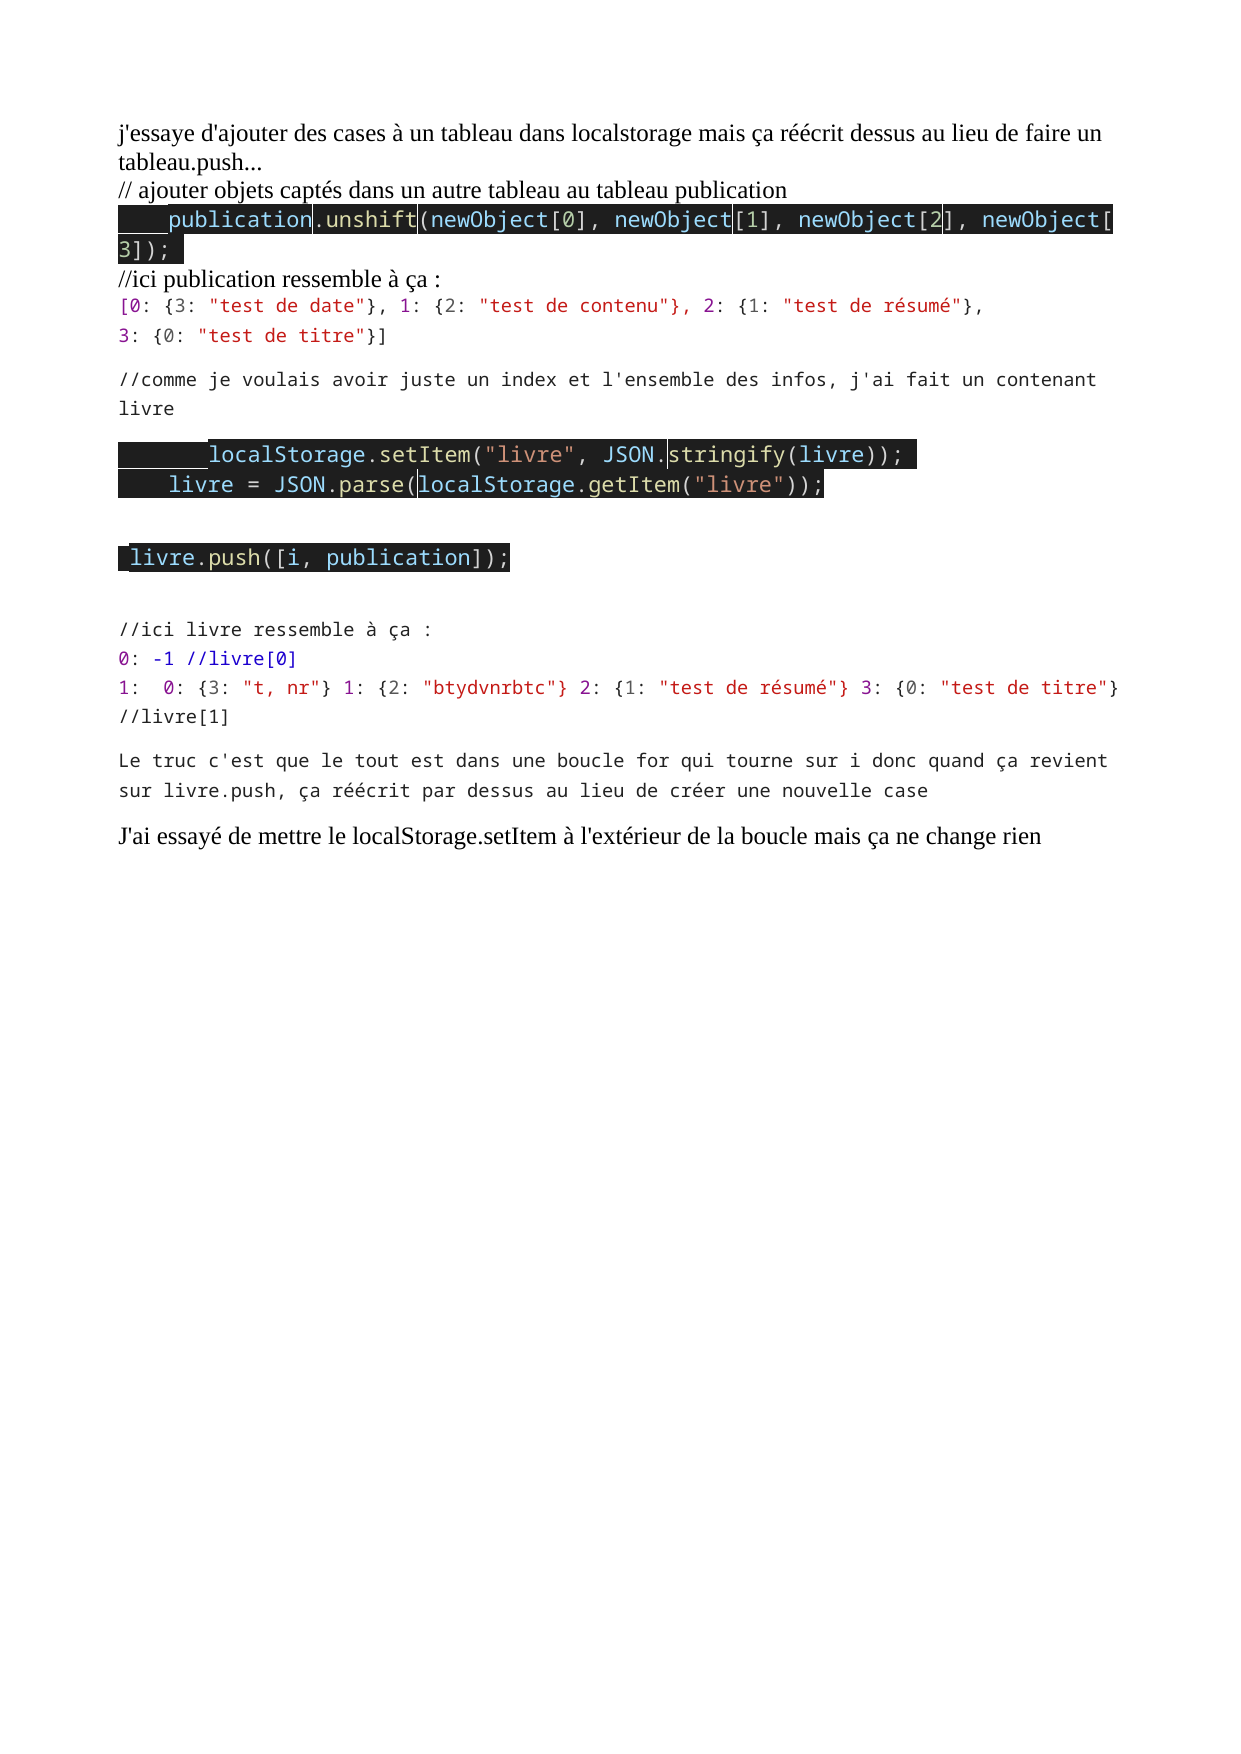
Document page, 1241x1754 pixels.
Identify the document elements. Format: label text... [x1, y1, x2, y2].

text livre = JSON.parse(localStorage.getItem("livre")); [118, 469, 1122, 498]
text j'essaye d'ajouter des cases à un tableau dans localstorage mais ça réécrit dessus au lieu de faire un tableau.push... [118, 118, 1122, 176]
text //ici publication ressemble à ça : [118, 264, 1122, 293]
text publication.unshift(newObject[0], newObject[1], newObject[2], newObject[3]); [118, 204, 1122, 264]
text //ici livre ressemble à ça : 0: -1 //livre[0] 1: 0: {3: "t, nr"} 1: {2: "btydvnrbtc"} 2: {1: "test de résumé"} 3: {0: "test de titre"} //livre[1] [118, 616, 1122, 729]
text livre.push([i, publication]); [118, 542, 1122, 572]
text //comme je voulais avoir juste un index et l'ensemble des infos, j'ai fait un contenant livre [118, 366, 1122, 421]
text Le truc c'est que le tout est dans une boucle for qui tourne sur i donc quand ça revient sur livre.push, ça réécrit par dessus au lieu de créer une nouvelle case [118, 748, 1122, 802]
text [0: {3: "test de date"}, 1: {2: "test de contenu"}, 2: {1: "test de résumé"}, 3: {0: "test de titre"}] [118, 293, 1122, 347]
text localStorage.setItem("livre", JSON.stringify(livre)); [118, 439, 1122, 469]
text // ajouter objets captés dans un autre tableau au tableau publication [118, 176, 1122, 204]
text J'ai essayé de mettre le localStorage.setItem à l'extérieur de la boucle mais ça ne change rien [118, 821, 1122, 849]
